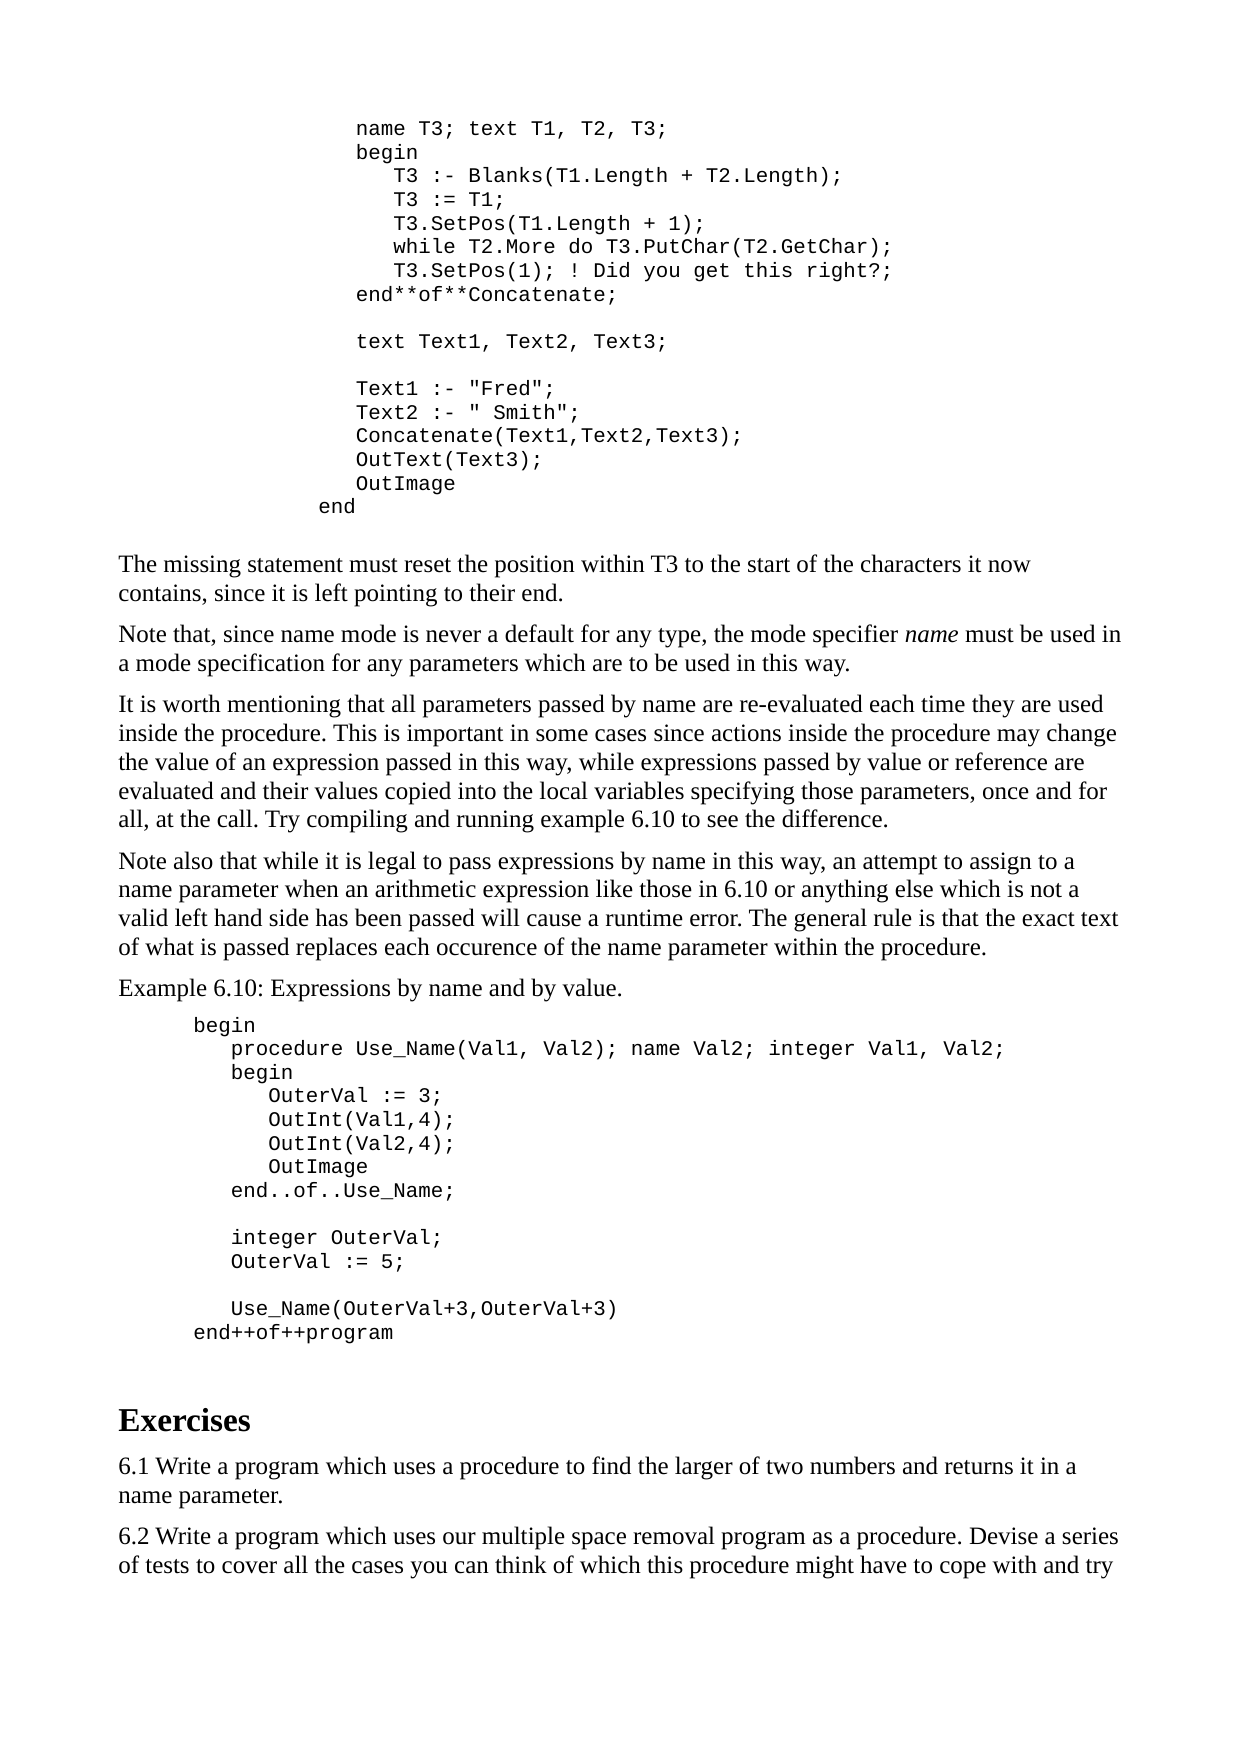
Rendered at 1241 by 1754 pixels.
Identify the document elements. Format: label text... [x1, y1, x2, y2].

text OutImage [118, 473, 1122, 496]
text T3 :- Blanks(T1.Length + T2.Length); [118, 165, 1122, 189]
text end++of++program [118, 1322, 1122, 1346]
text Text2 :- " Smith"; [118, 402, 1122, 426]
text procedure Use_Name(Val1, Val2); name Val2; integer Val1, Val2; [118, 1038, 1122, 1062]
text begin [118, 1014, 1122, 1038]
text begin [118, 142, 1122, 165]
text Note also that while it is legal to pass expressions by name in this way, an attempt to assign to a name parameter when an arithmetic expression like those in 6.10 or anything else which is not a valid left hand side has been passed will cause a runtime error. The general rule is that the exact text of what is passed replaces each occurence of the name parameter within the procedure. [118, 846, 1122, 961]
subtitle Exercises [118, 1400, 1122, 1438]
text OutInt(Val1,4); [118, 1109, 1122, 1133]
text Example 6.10: Expressions by name and by value. [118, 973, 1122, 1002]
text OuterVal := 5; [118, 1251, 1122, 1275]
text T3.SetPos(T1.Length + 1); [118, 213, 1122, 236]
text Concatenate(Text1,Text2,Text3); [118, 426, 1122, 449]
text end**of**Concatenate; [118, 284, 1122, 307]
text text Text1, Text2, Text3; [118, 331, 1122, 354]
text end [118, 496, 1122, 520]
text OutImage [118, 1156, 1122, 1180]
text integer OuterVal; [118, 1227, 1122, 1251]
text OutInt(Val2,4); [118, 1133, 1122, 1156]
text Text1 :- "Fred"; [118, 378, 1122, 402]
text T3 := T1; [118, 189, 1122, 213]
text OutText(Text3); [118, 449, 1122, 473]
text OuterVal := 3; [118, 1086, 1122, 1109]
text The missing statement must reset the position within T3 to the start of the characters it now contains, since it is left pointing to their end. [118, 549, 1122, 607]
text It is worth mentioning that all parameters passed by name are re-evaluated each time they are used inside the procedure. This is important in some cases since actions inside the procedure may change the value of an expression passed in this way, while expressions passed by value or reference are evaluated and their values copied into the local variables specifying those parameters, once and for all, at the call. Try compiling and running example 6.10 to see the difference. [118, 689, 1122, 833]
text Use_Name(OuterVal+3,OuterVal+3) [118, 1298, 1122, 1322]
text begin [118, 1062, 1122, 1086]
text T3.SetPos(1); ! Did you get this right?; [118, 260, 1122, 284]
text 6.1 Write a program which uses a procedure to find the larger of two numbers and returns it in a name parameter. [118, 1451, 1122, 1508]
text 6.2 Write a program which uses our multiple space removal program as a procedure. Devise a series of tests to cover all the cases you can think of which this procedure might have to cope with and try [118, 1521, 1122, 1578]
text name T3; text T1, T2, T3; [118, 118, 1122, 142]
text Note that, since name mode is never a default for any type, the mode specifier name must be used in a mode specification for any parameters which are to be used in this way. [118, 619, 1122, 677]
text while T2.More do T3.PutChar(T2.GetChar); [118, 236, 1122, 260]
text end..of..Use_Name; [118, 1180, 1122, 1204]
